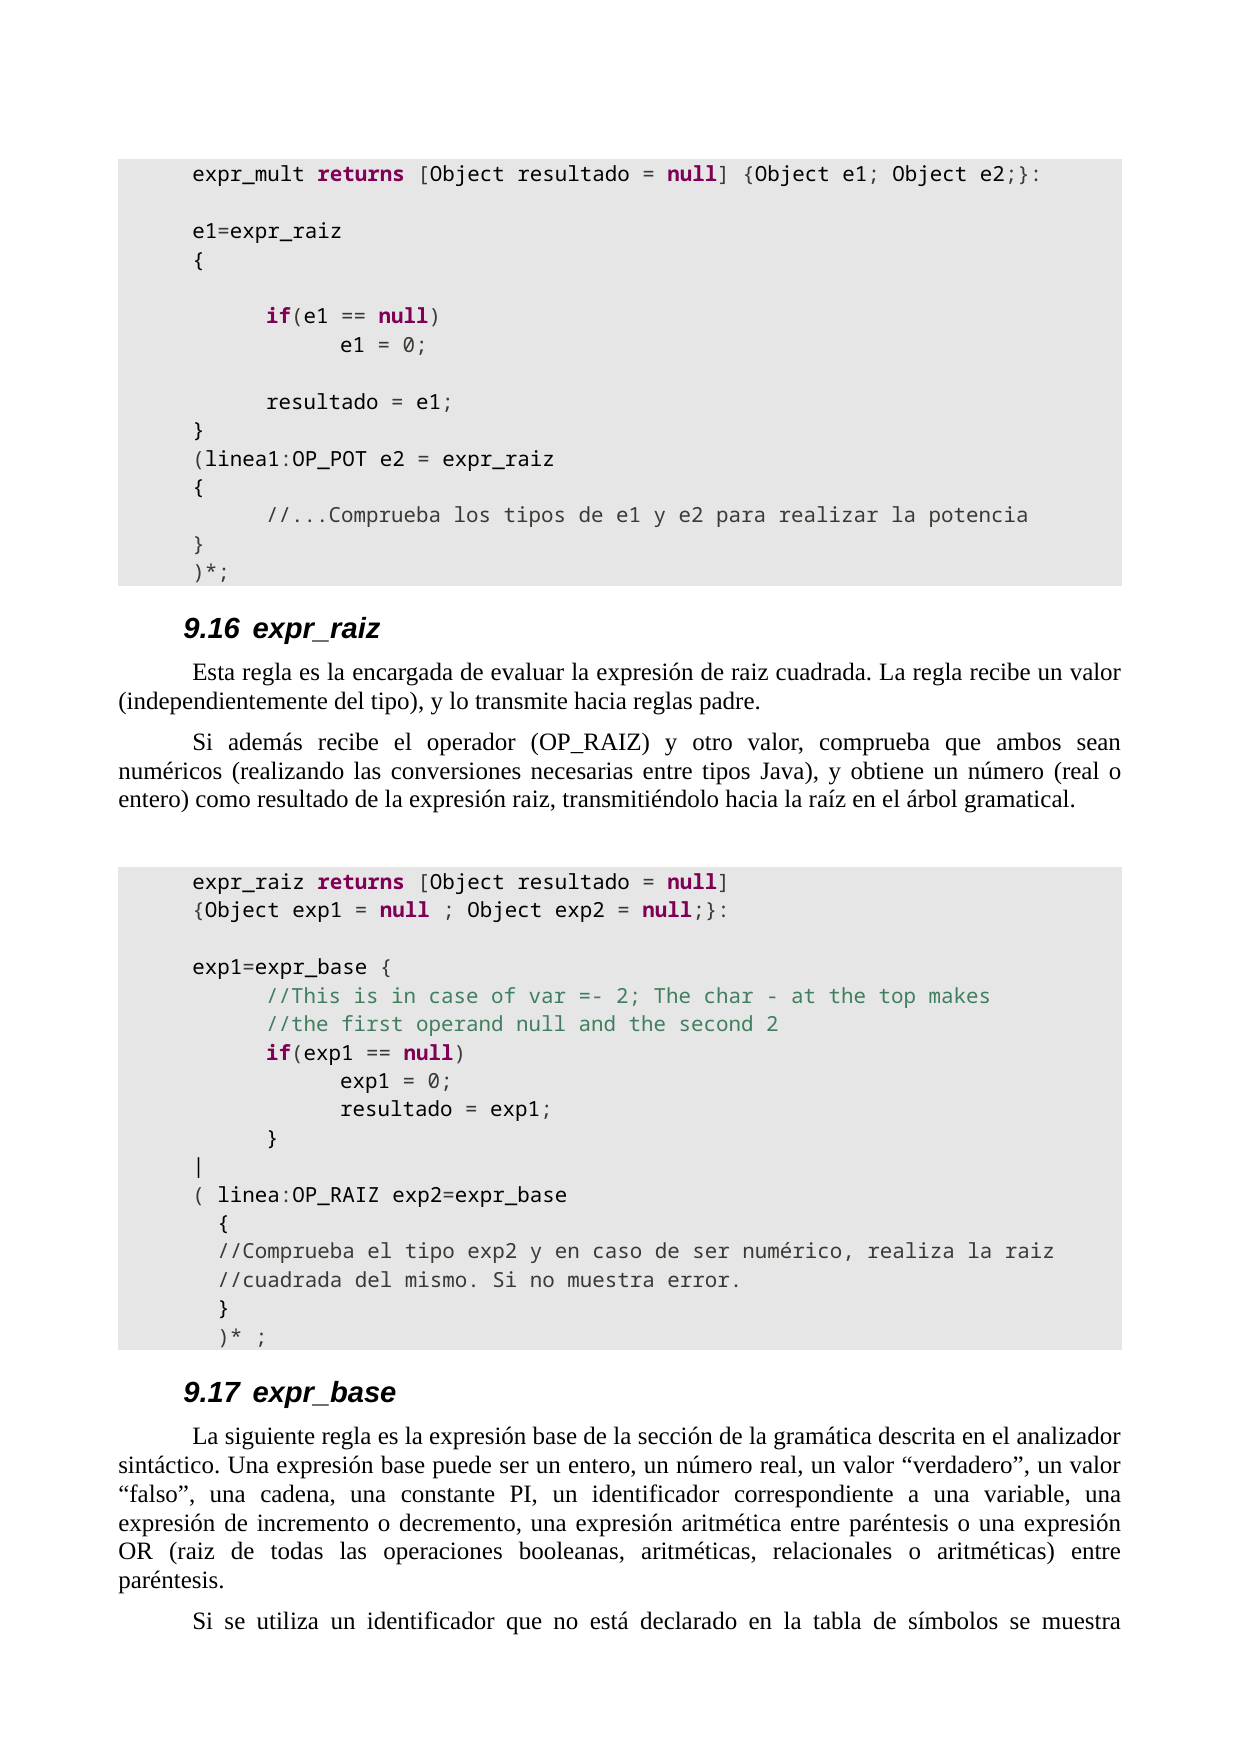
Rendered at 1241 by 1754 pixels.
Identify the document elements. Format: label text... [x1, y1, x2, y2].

text } [118, 529, 1122, 557]
text )*; [118, 557, 1122, 586]
text //...Comprueba los tipos de e1 y e2 para realizar la potencia [118, 501, 1122, 529]
text e1 = 0; [118, 330, 1122, 358]
text { [118, 245, 1122, 273]
text //cuadrada del mismo. Si no muestra error. [118, 1265, 1122, 1293]
subtitle expr_raiz [178, 611, 1122, 644]
text Esta regla es la encargada de evaluar la expresión de raiz cuadrada. La regla recibe un valor (independientemente del tipo), y lo transmite hacia reglas padre. [118, 657, 1122, 714]
text //the first operand null and the second 2 [118, 1009, 1122, 1038]
text exp1 = 0; [118, 1066, 1122, 1094]
text } [118, 415, 1122, 444]
text if(e1 == null) [118, 302, 1122, 330]
text resultado = exp1; [118, 1094, 1122, 1123]
text La siguiente regla es la expresión base de la sección de la gramática descrita en el analizador sintáctico. Una expresión base puede ser un entero, un número real, un valor “verdadero”, un valor “falso”, una cadena, una constante PI, un identificador correspondiente a una variable, una expresión de incremento o decremento, una expresión aritmética entre paréntesis o una expresión OR (raiz de todas las operaciones booleanas, aritméticas, relacionales o aritméticas) entre paréntesis. [118, 1421, 1122, 1594]
text } [118, 1293, 1122, 1322]
subtitle expr_base [178, 1375, 1122, 1409]
text resultado = e1; [118, 387, 1122, 415]
text if(exp1 == null) [118, 1038, 1122, 1066]
text exp1=expr_base { [118, 952, 1122, 981]
text expr_raiz returns [Object resultado = null] [118, 867, 1122, 895]
text Si además recibe el operador (OP_RAIZ) y otro valor, comprueba que ambos sean numéricos (realizando las conversiones necesarias entre tipos Java), y obtiene un número (real o entero) como resultado de la expresión raiz, transmitiéndolo hacia la raíz en el árbol gramatical. [118, 727, 1122, 813]
text } [118, 1123, 1122, 1151]
text ( linea:OP_RAIZ exp2=expr_base [118, 1180, 1122, 1208]
text { [118, 1208, 1122, 1237]
text { [118, 472, 1122, 501]
text | [118, 1151, 1122, 1180]
text expr_mult returns [Object resultado = null] {Object e1; Object e2;}: [118, 159, 1122, 188]
text //Comprueba el tipo exp2 y en caso de ser numérico, realiza la raiz [118, 1237, 1122, 1265]
text //This is in case of var =- 2; The char - at the top makes [118, 981, 1122, 1009]
text e1=expr_raiz [118, 216, 1122, 245]
text {Object exp1 = null ; Object exp2 = null;}: [118, 895, 1122, 924]
text Si se utiliza un identificador que no está declarado en la tabla de símbolos se muestra [118, 1606, 1122, 1635]
text (linea1:OP_POT e2 = expr_raiz [118, 444, 1122, 472]
text )* ; [118, 1322, 1122, 1350]
